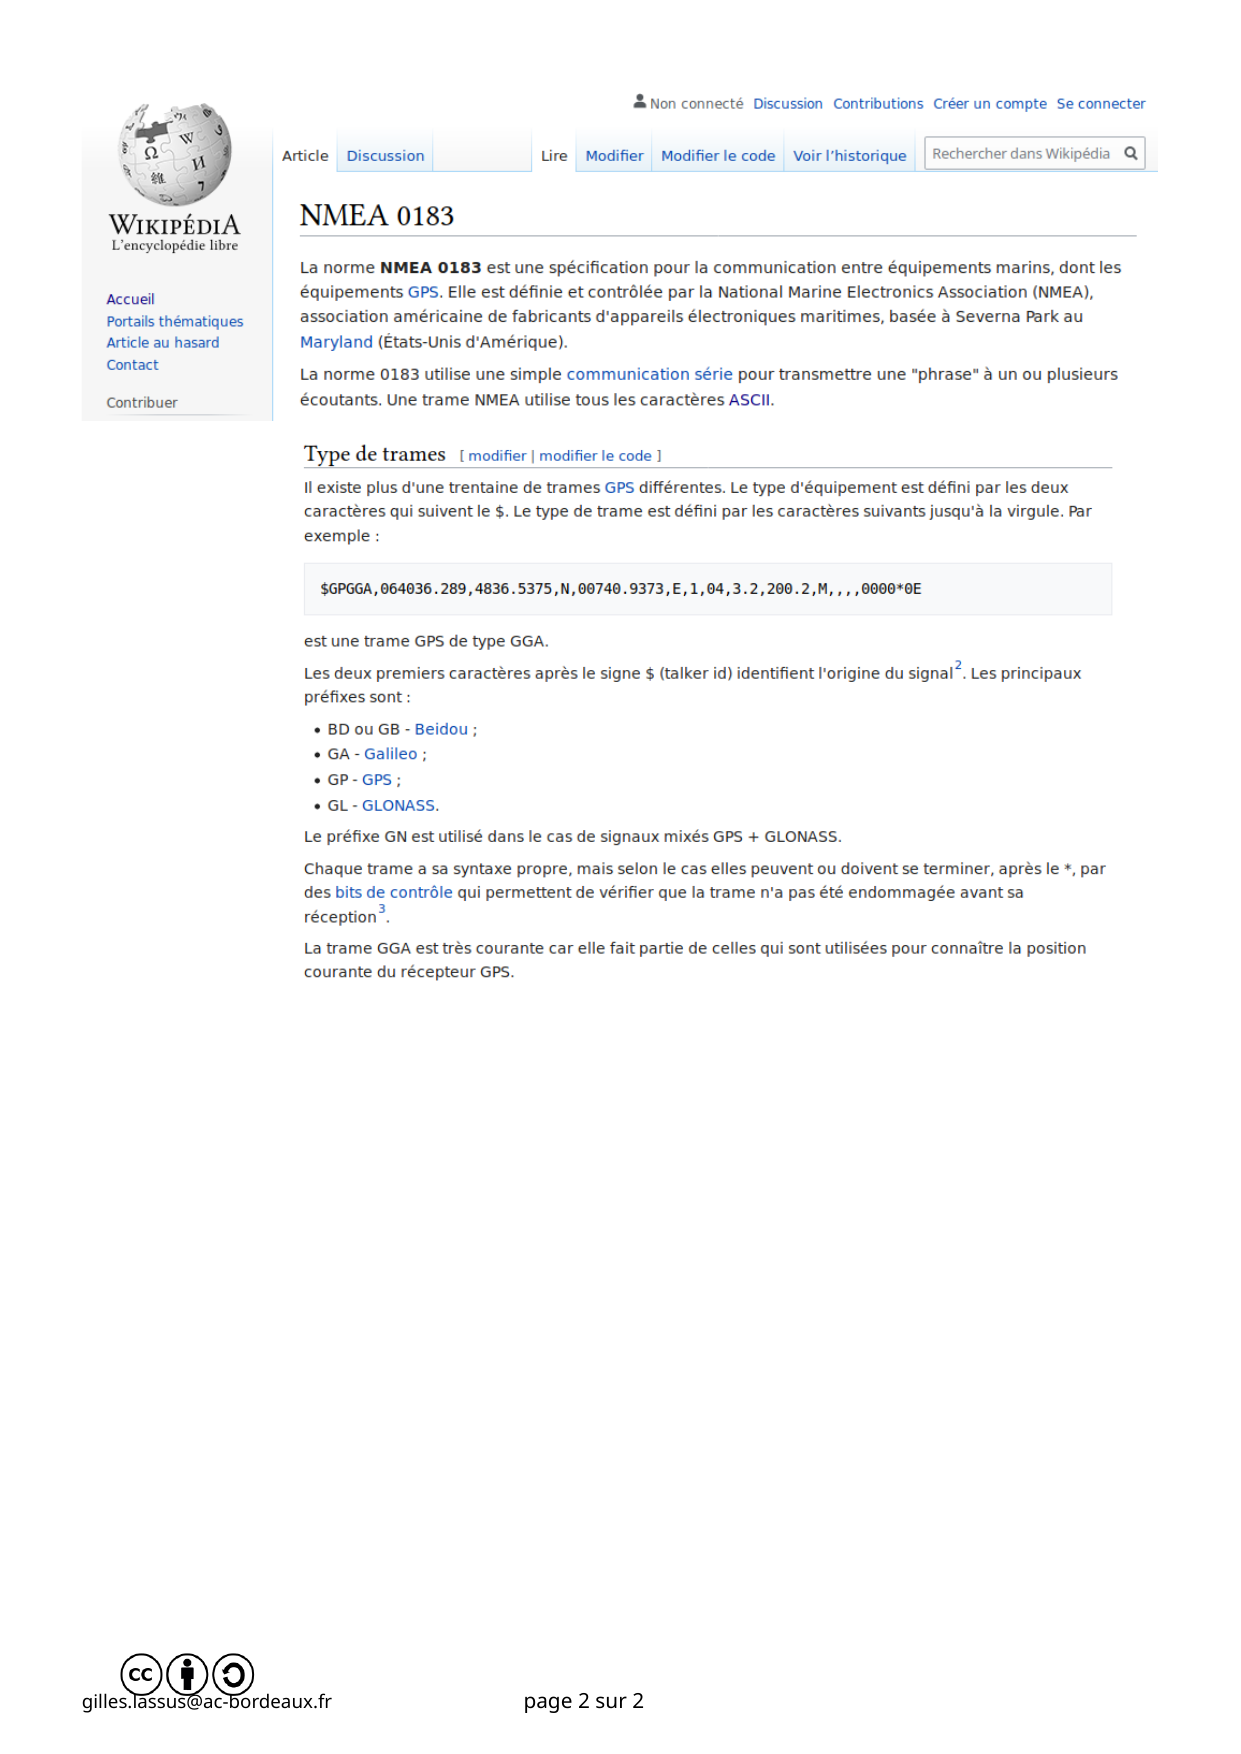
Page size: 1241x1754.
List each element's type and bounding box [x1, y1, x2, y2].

picture [290, 435, 1121, 988]
picture [81, 92, 1158, 421]
picture [118, 1651, 255, 1698]
